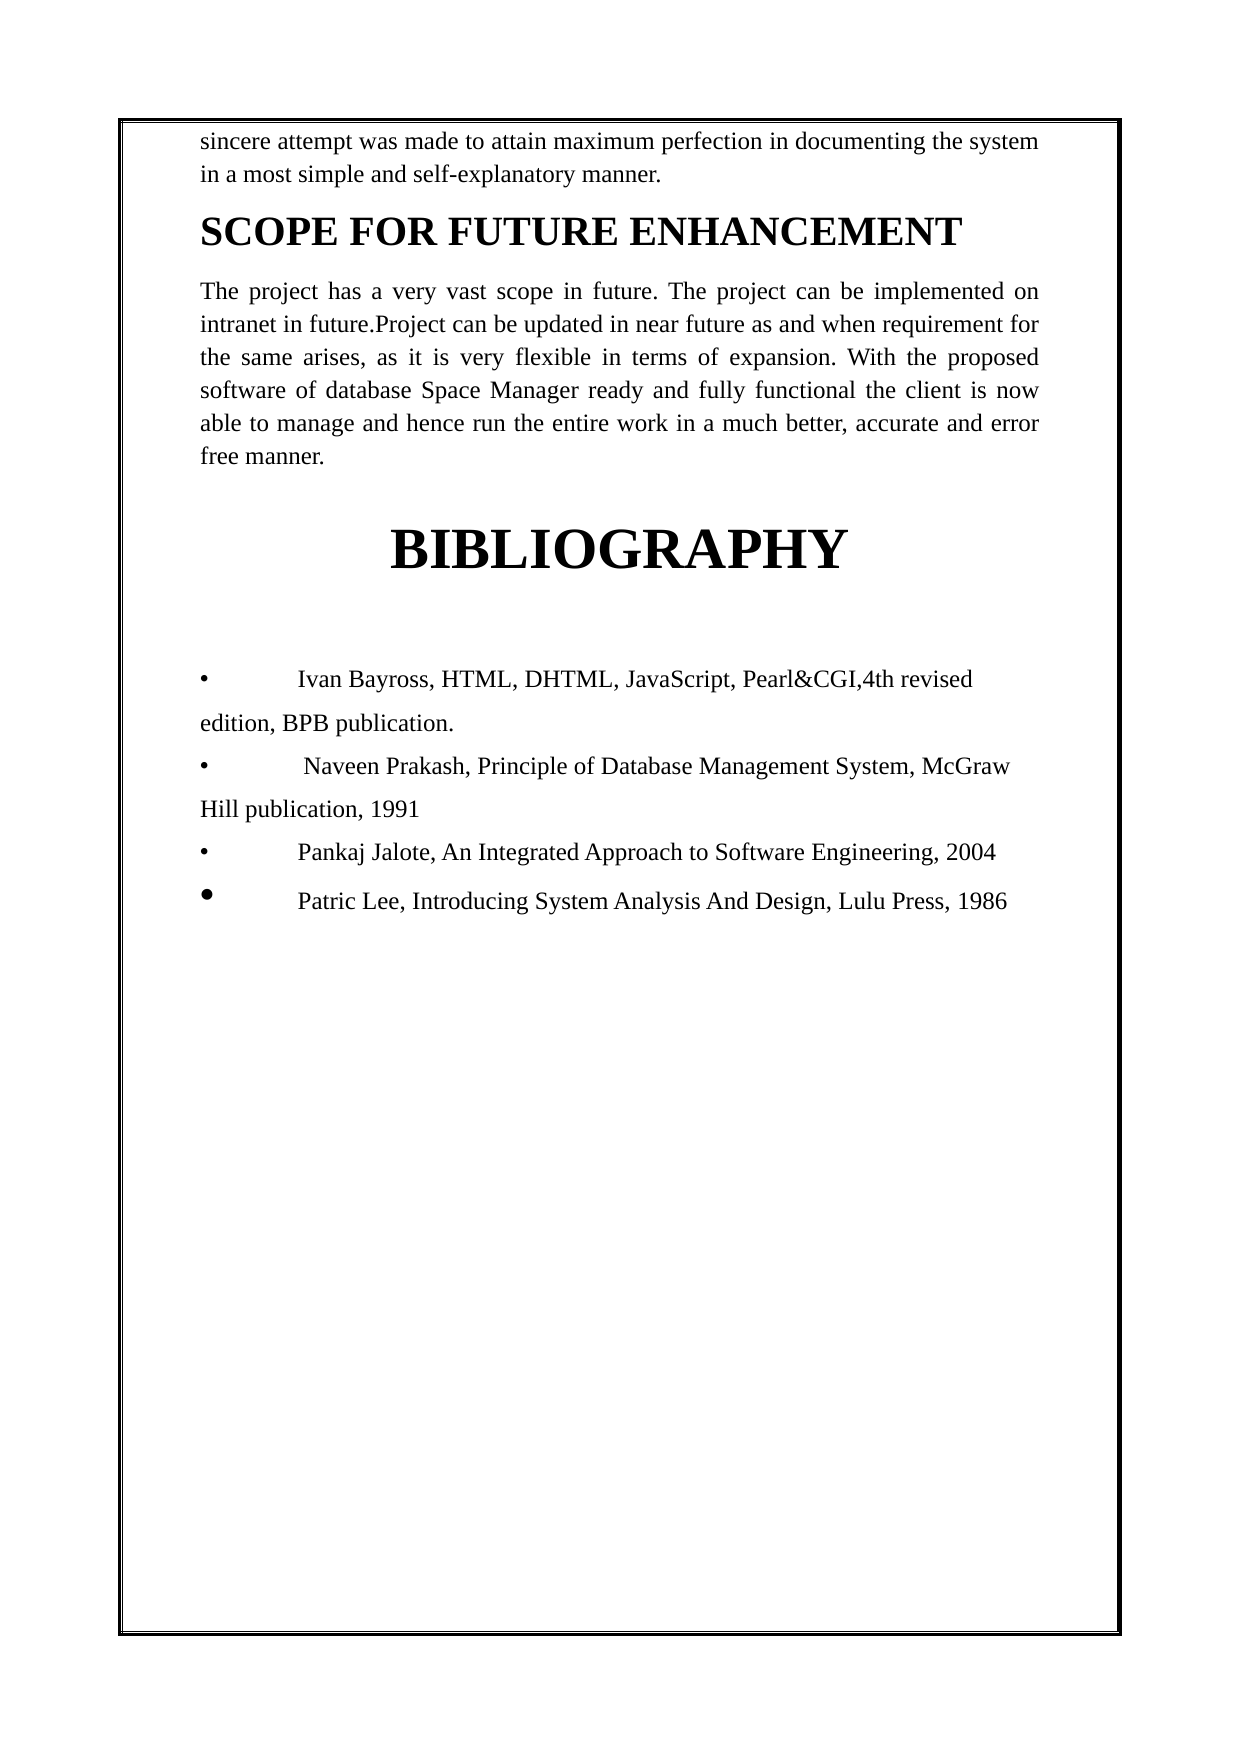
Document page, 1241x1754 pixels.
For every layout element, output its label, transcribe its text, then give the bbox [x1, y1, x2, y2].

text The project has a very vast scope in future. The project can be implemented on intranet in future.Project can be updated in near future as and when requirement for the same arises, as it is very flexible in terms of expansion. With the proposed software of database Space Manager ready and fully functional the client is now able to manage and hence run the entire work in a much better, accurate and error free manner. [200, 276, 1040, 470]
list Patric Lee, Introducing System Analysis And Design, Lulu Press, 1986 [200, 880, 1040, 918]
subtitle BIBLIOGRAPHY [200, 514, 1040, 581]
list Ivan Bayross, HTML, DHTML, JavaScript, Pearl&CGI,4th revised edition, BPB publication. [200, 664, 1040, 736]
text SCOPE FOR FUTURE ENHANCEMENT [200, 207, 1040, 254]
text sincere attempt was made to attain maximum perfection in documenting the system in a most simple and self-explanatory manner. [200, 126, 1040, 188]
list Pankaj Jalote, An Integrated Approach to Software Engineering, 2004 [200, 837, 1040, 866]
list Naveen Prakash, Principle of Database Management System, McGraw Hill publication, 1991 [200, 751, 1040, 823]
